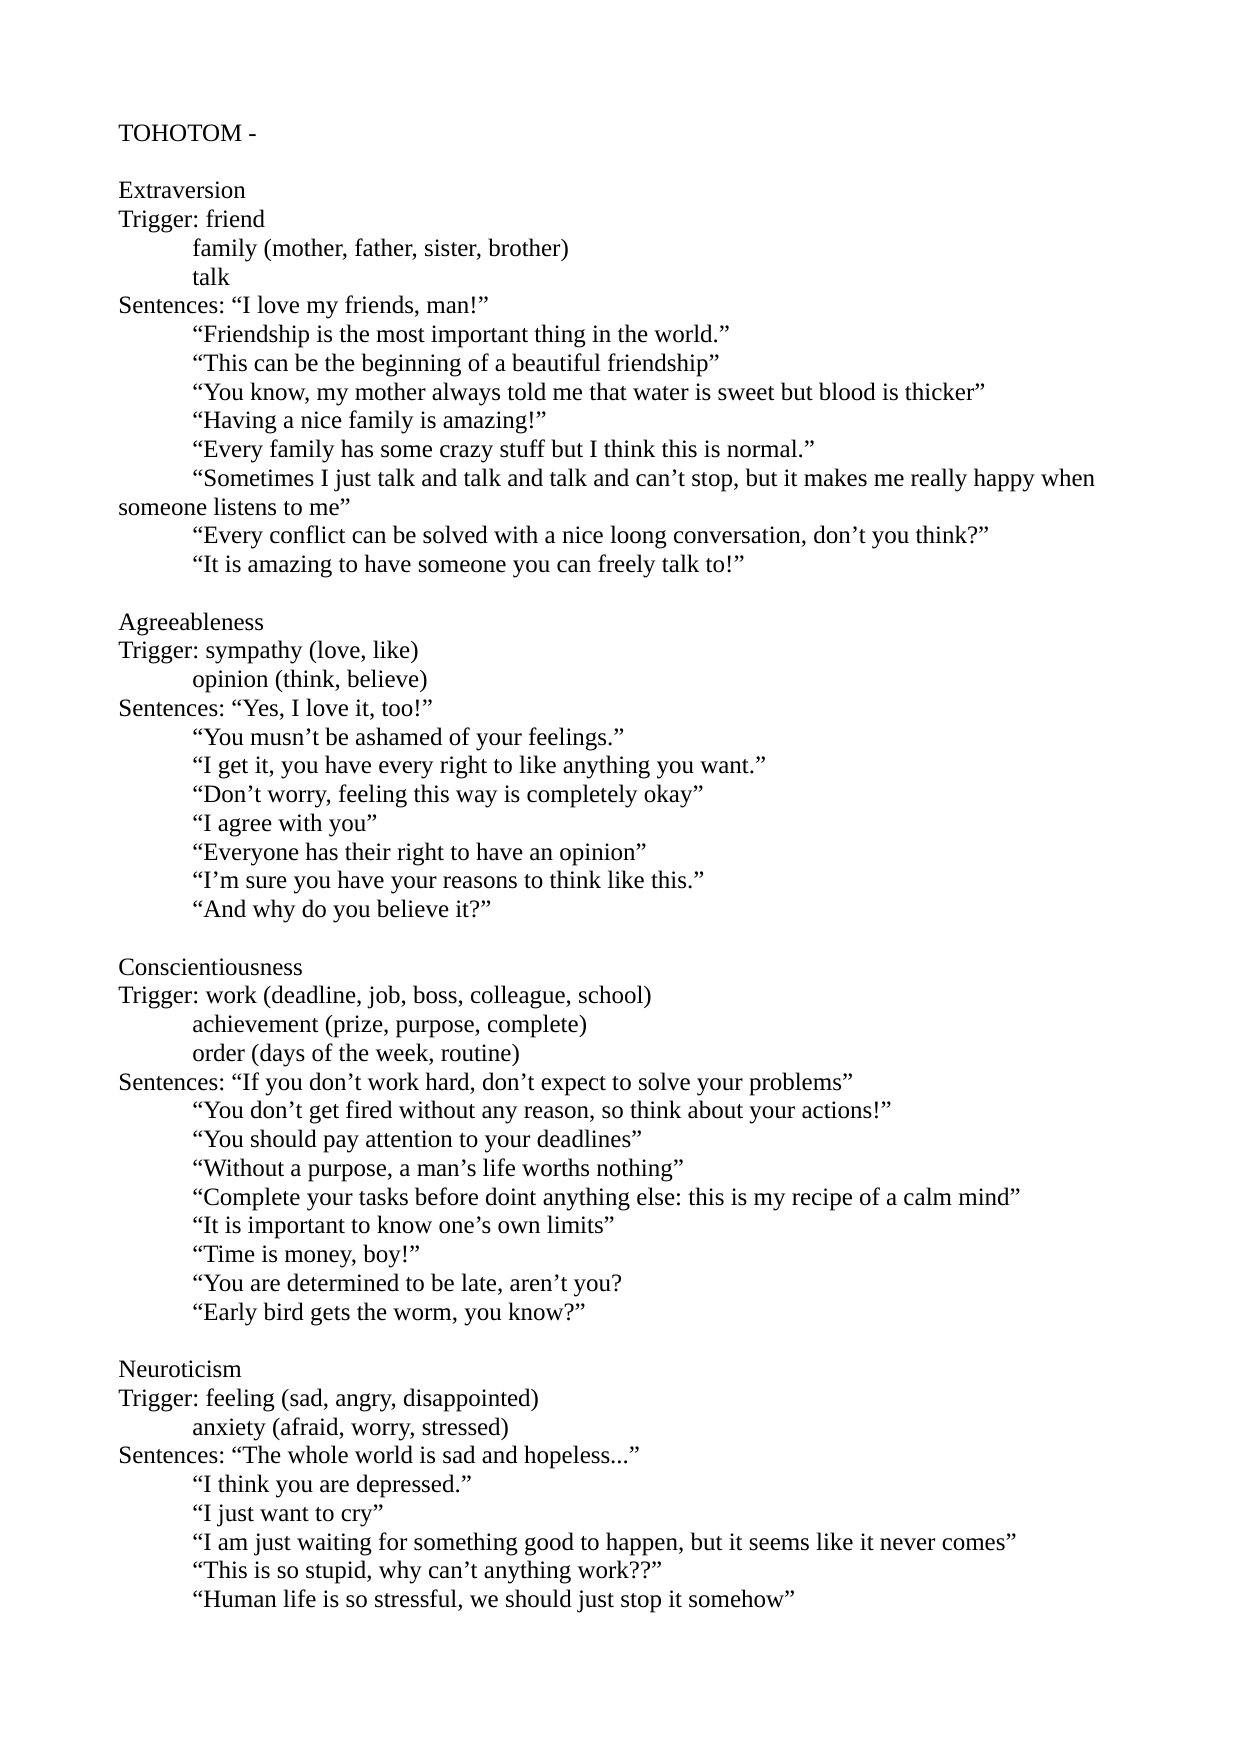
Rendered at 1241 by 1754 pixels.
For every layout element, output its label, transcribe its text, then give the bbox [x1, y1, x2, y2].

text “Early bird gets the worm, you know?” [118, 1297, 1122, 1326]
text “It is amazing to have someone you can freely talk to!” [118, 549, 1122, 578]
text “Human life is so stressful, we should just stop it somehow” [118, 1584, 1122, 1613]
text Sentences: “If you don’t work hard, don’t expect to solve your problems” [118, 1067, 1122, 1096]
text “Don’t worry, feeling this way is completely okay” [118, 779, 1122, 808]
text “This can be the beginning of a beautiful friendship” [118, 348, 1122, 377]
text Trigger: work (deadline, job, boss, colleague, school) [118, 981, 1122, 1009]
text “Having a nice family is amazing!” [118, 406, 1122, 434]
text Conscientiousness [118, 952, 1122, 981]
text “I’m sure you have your reasons to think like this.” [118, 866, 1122, 894]
text “I agree with you” [118, 808, 1122, 837]
text “I just want to cry” [118, 1498, 1122, 1527]
text family (mother, father, sister, brother) [118, 233, 1122, 262]
text “And why do you believe it?” [118, 894, 1122, 923]
text “I get it, you have every right to like anything you want.” [118, 751, 1122, 779]
text TOHOTOM - [118, 118, 1122, 147]
text “Without a purpose, a man’s life worths nothing” [118, 1153, 1122, 1182]
text “You musn’t be ashamed of your feelings.” [118, 722, 1122, 751]
text Sentences: “I love my friends, man!” [118, 291, 1122, 319]
text Neuroticism [118, 1354, 1122, 1383]
text “This is so stupid, why can’t anything work??” [118, 1556, 1122, 1584]
text achievement (prize, purpose, complete) [118, 1009, 1122, 1038]
text Trigger: sympathy (love, like) [118, 636, 1122, 664]
text “Friendship is the most important thing in the world.” [118, 319, 1122, 348]
text order (days of the week, routine) [118, 1038, 1122, 1067]
text “I am just waiting for something good to happen, but it seems like it never comes” [118, 1527, 1122, 1556]
text “It is important to know one’s own limits” [118, 1211, 1122, 1239]
text “Sometimes I just talk and talk and talk and can’t stop, but it makes me really happy when someone listens to me” [118, 463, 1122, 521]
text Sentences: “The whole world is sad and hopeless...” [118, 1441, 1122, 1469]
text Sentences: “Yes, I love it, too!” [118, 693, 1122, 722]
text “Every family has some crazy stuff but I think this is normal.” [118, 434, 1122, 463]
text “You know, my mother always told me that water is sweet but blood is thicker” [118, 377, 1122, 406]
text Trigger: friend [118, 204, 1122, 233]
text “You should pay attention to your deadlines” [118, 1124, 1122, 1153]
text “Every conflict can be solved with a nice loong conversation, don’t you think?” [118, 521, 1122, 549]
text anxiety (afraid, worry, stressed) [118, 1412, 1122, 1441]
text opinion (think, believe) [118, 664, 1122, 693]
text talk [118, 262, 1122, 291]
text “Complete your tasks before doint anything else: this is my recipe of a calm mind” [118, 1182, 1122, 1211]
text “Time is money, boy!” [118, 1239, 1122, 1268]
text Extraversion [118, 176, 1122, 204]
text “I think you are depressed.” [118, 1469, 1122, 1498]
text “You are determined to be late, aren’t you? [118, 1268, 1122, 1297]
text “You don’t get fired without any reason, so think about your actions!” [118, 1096, 1122, 1124]
text Trigger: feeling (sad, angry, disappointed) [118, 1383, 1122, 1412]
text Agreeableness [118, 607, 1122, 636]
text “Everyone has their right to have an opinion” [118, 837, 1122, 866]
